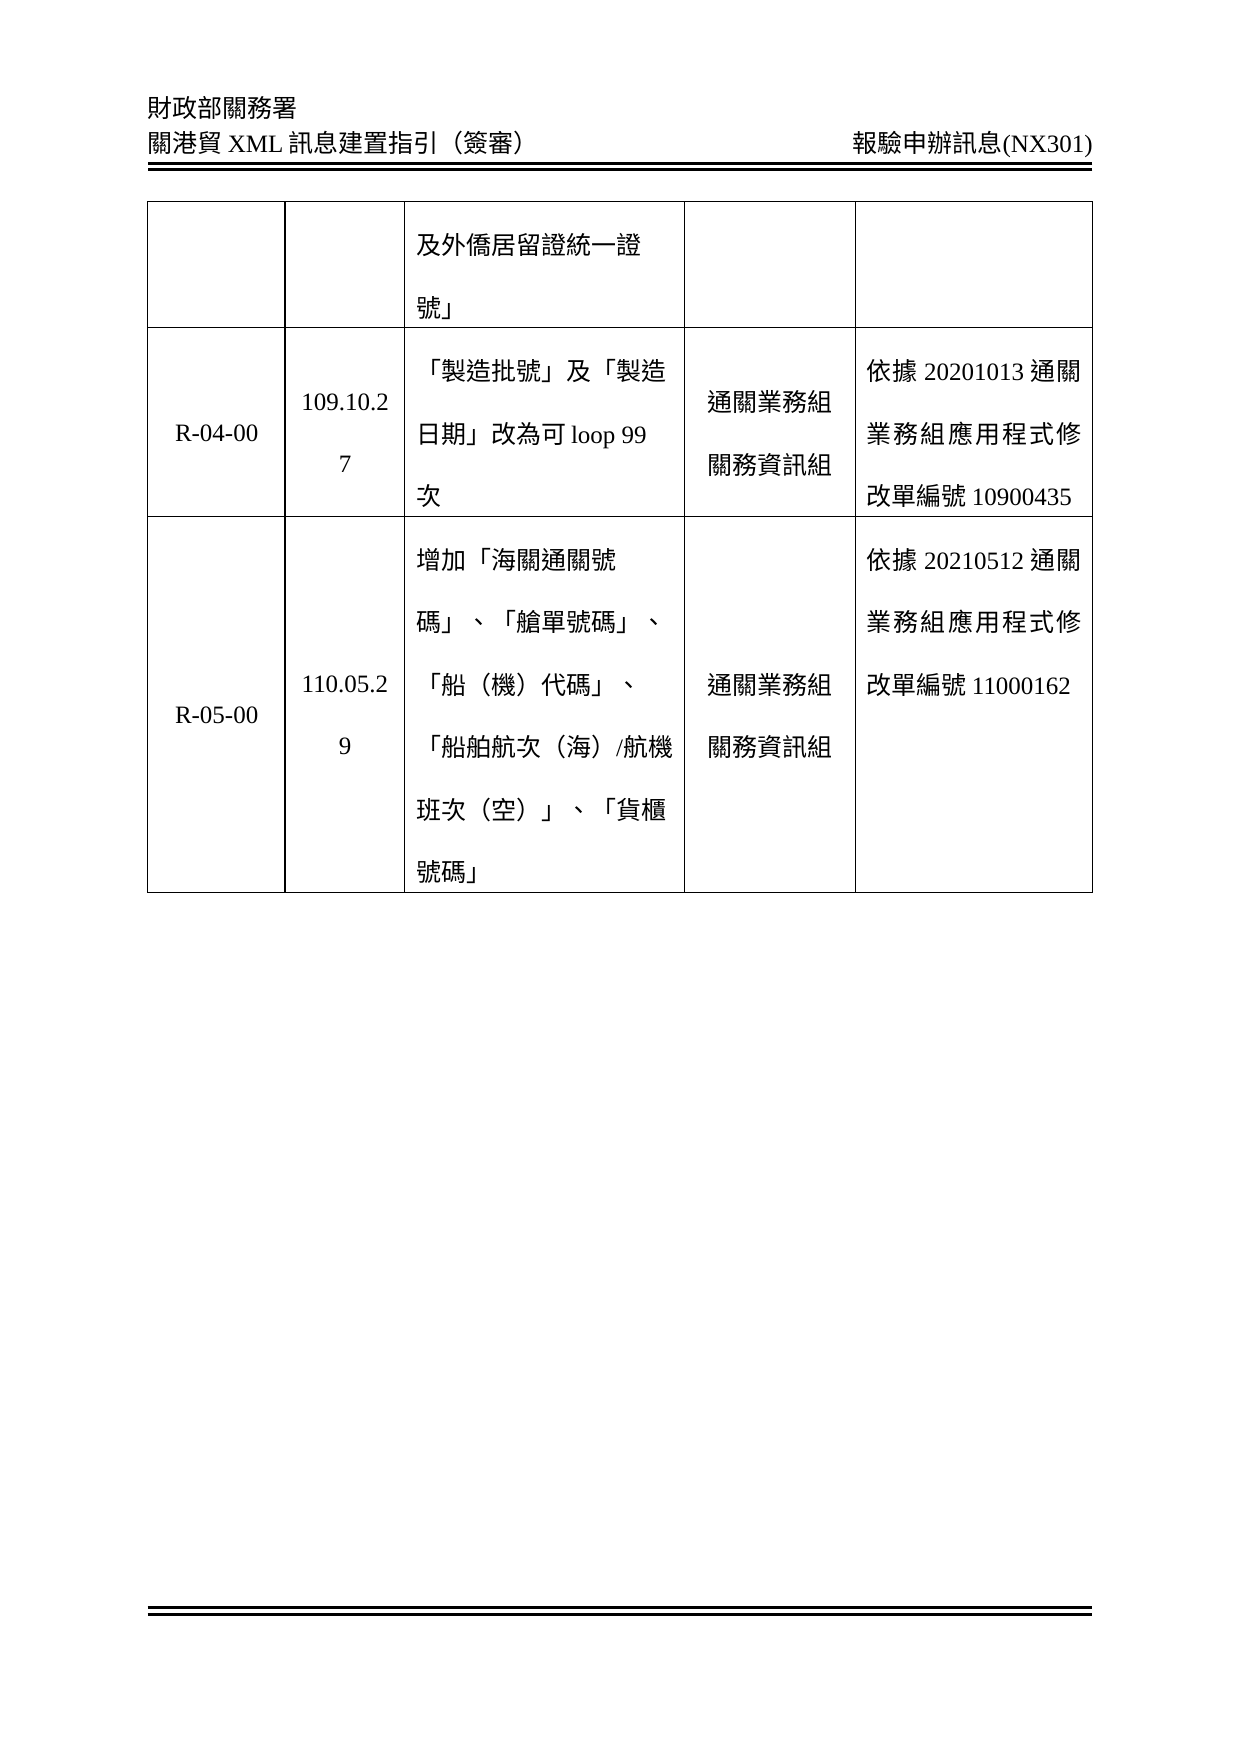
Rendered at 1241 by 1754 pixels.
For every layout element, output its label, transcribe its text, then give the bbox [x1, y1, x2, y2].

table_cell 110.05.29 [286, 517, 404, 892]
table_cell [148, 202, 284, 327]
table_cell 通關業務組 關務資訊組 [685, 328, 855, 516]
table_cell 「製造批號」及「製造日期」改為可loop 99 次 [405, 328, 684, 516]
table_cell [286, 202, 404, 327]
table_cell 通關業務組 關務資訊組 [685, 517, 855, 892]
table_cell 依據20210512通關業務組應用程式修改單編號11000162 [856, 517, 1092, 892]
table_cell 及外僑居留證統一證號」 [405, 202, 684, 327]
table_cell [856, 202, 1092, 327]
table_cell R-04-00 [148, 328, 284, 516]
table_cell 增加「海關通關號碼」、「艙單號碼」、「船（機）代碼」、「船舶航次（海）/航機班次（空）」、「貨櫃號碼」 [405, 517, 684, 892]
table_cell [685, 202, 855, 327]
table_cell 109.10.27 [286, 328, 404, 516]
table_cell R-05-00 [148, 517, 284, 892]
table_cell 依據20201013通關業務組應用程式修改單編號10900435 [856, 328, 1092, 516]
